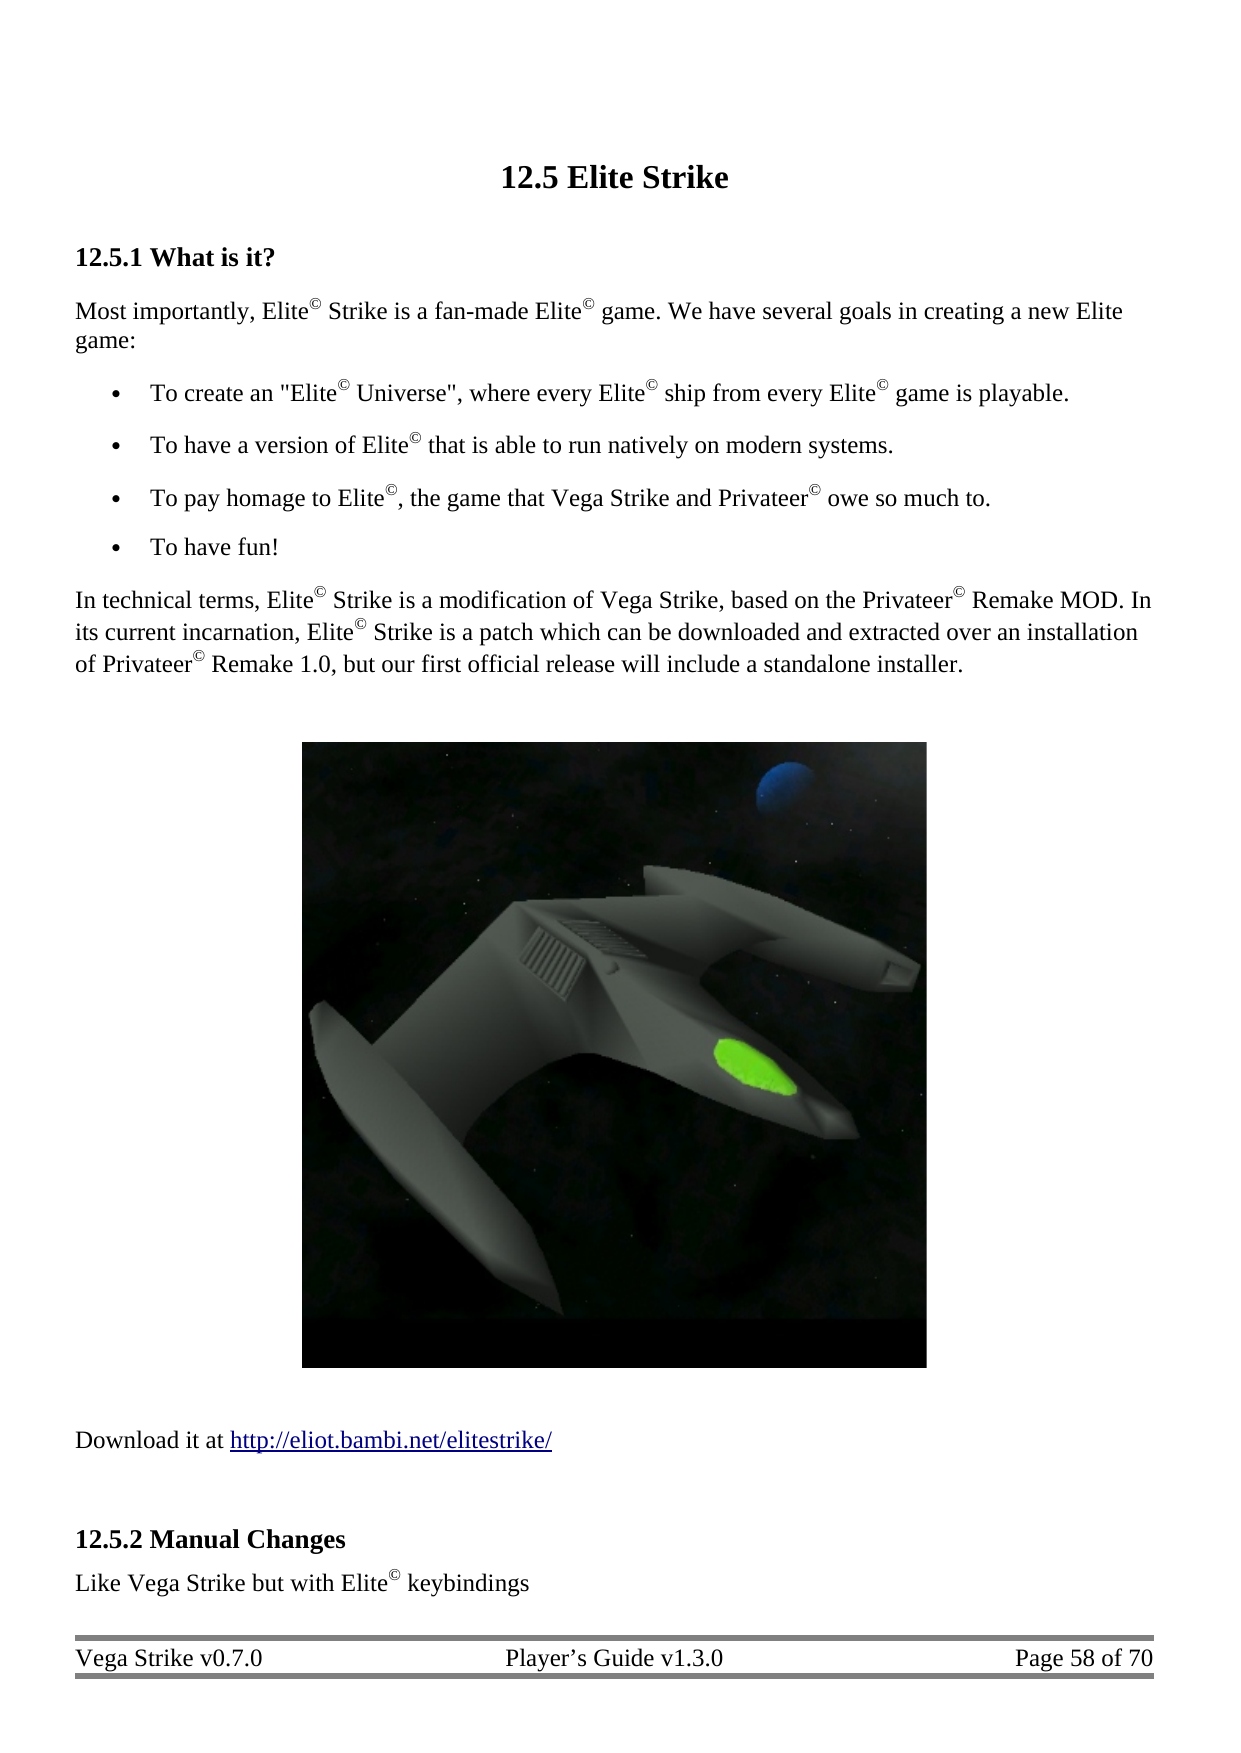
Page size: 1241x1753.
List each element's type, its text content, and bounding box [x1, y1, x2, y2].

text In technical terms, Elite© Strike is a modification of Vega Strike, based on the Privateer© Remake MOD. In its current incarnation, Elite© Strike is a patch which can be downloaded and extracted over an installation of Privateer© Remake 1.0, but our first official release will include a standalone installer. [75, 582, 1154, 677]
subtitle 12.5.1 What is it? [75, 241, 1154, 272]
list To have a version of Elite© that is able to run natively on modern systems. [112, 427, 1154, 459]
text Download it at http://eliot.bambi.net/elitestrike/ [75, 1425, 1154, 1454]
picture [302, 742, 927, 1368]
text Most importantly, Elite© Strike is a fan-made Elite© game. We have several goals in creating a new Elite game: [75, 293, 1154, 354]
text Like Vega Strike but with Elite© keybindings [75, 1565, 1154, 1597]
list To pay homage to Elite©, the game that Vega Strike and Privateer© owe so much to. [112, 480, 1154, 512]
list To have fun! [112, 532, 1154, 561]
subtitle 12.5.2 Manual Changes [75, 1523, 1154, 1555]
list To create an "Elite© Universe", where every Elite© ship from every Elite© game is playable. [112, 375, 1154, 406]
subtitle 12.5 Elite Strike [75, 158, 1154, 196]
